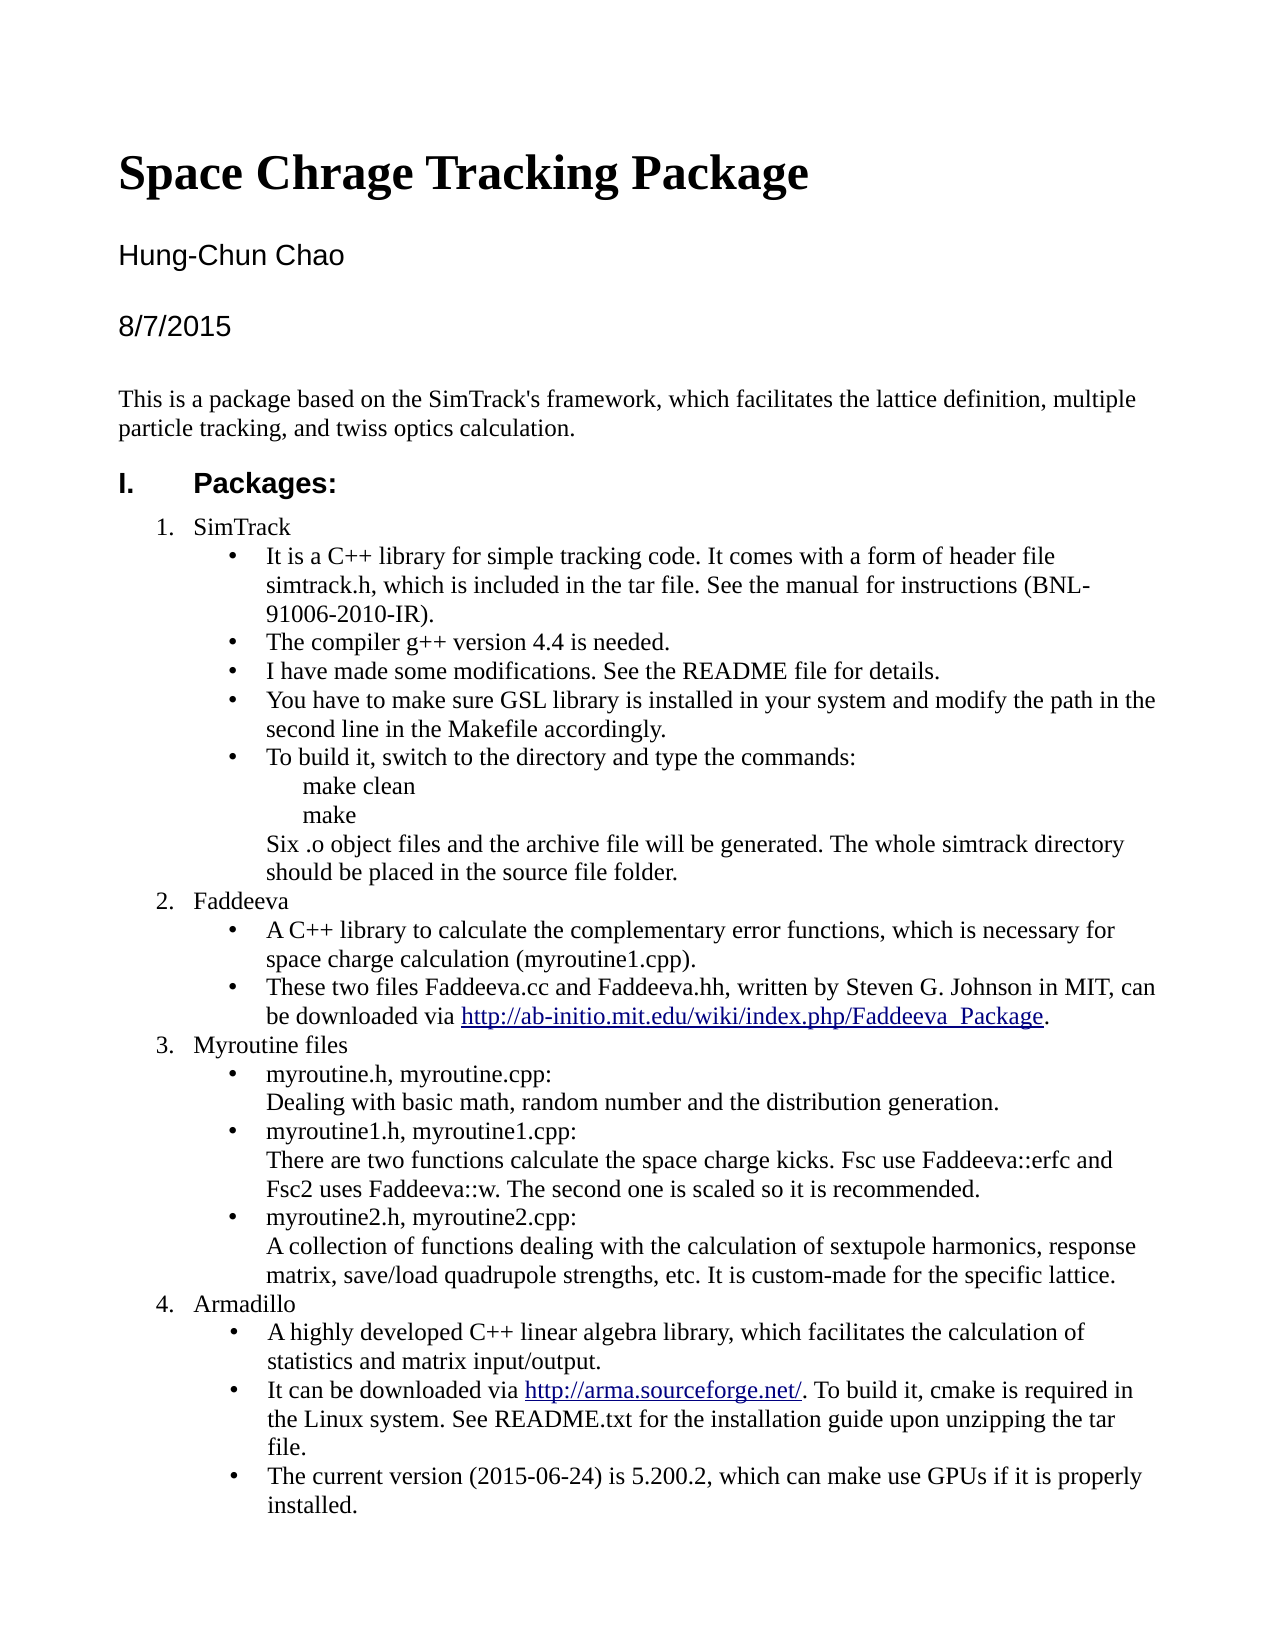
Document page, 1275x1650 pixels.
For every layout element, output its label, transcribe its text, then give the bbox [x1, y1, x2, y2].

list A highly developed C++ linear algebra library, which facilitates the calculation of statistics and matrix input/output. [229, 1317, 1157, 1375]
text make [302, 800, 1157, 829]
list You have to make sure GSL library is installed in your system and modify the path in the second line in the Makefile accordingly. [228, 685, 1157, 742]
text There are two functions calculate the space charge kicks. Fsc use Faddeeva::erfc and Fsc2 uses Faddeeva::w. The second one is scaled so it is recommended. [266, 1145, 1157, 1202]
text Six .o object files and the archive file will be generated. The whole simtrack directory should be placed in the source file folder. [266, 829, 1157, 886]
subtitle Hung-Chun Chao [118, 238, 1157, 272]
list It can be downloaded via http://arma.sourceforge.net/. To build it, cmake is required in the Linux system. See README.txt for the installation guide upon unzipping the tar file. [229, 1375, 1157, 1461]
list myroutine2.h, myroutine2.cpp: [228, 1202, 1157, 1231]
list Armadillo [156, 1289, 1157, 1317]
list The current version (2015-06-24) is 5.200.2, which can make use GPUs if it is properly installed. [229, 1461, 1157, 1519]
subtitle Space Chrage Tracking Package [118, 143, 1157, 201]
list SimTrack [156, 512, 1157, 541]
text Dealing with basic math, random number and the distribution generation. [266, 1087, 1157, 1116]
list A C++ library to calculate the complementary error functions, which is necessary for space charge calculation (myroutine1.cpp). [228, 915, 1157, 972]
list Faddeeva [156, 886, 1157, 915]
list myroutine1.h, myroutine1.cpp: [228, 1116, 1157, 1145]
list myroutine.h, myroutine.cpp: [228, 1059, 1157, 1087]
list These two files Faddeeva.cc and Faddeeva.hh, written by Steven G. Johnson in MIT, can be downloaded via http://ab-initio.mit.edu/wiki/index.php/Faddeeva_Package. [228, 972, 1157, 1030]
list I have made some modifications. See the README file for details. [228, 656, 1157, 685]
list The compiler g++ version 4.4 is needed. [228, 627, 1157, 656]
text A collection of functions dealing with the calculation of sextupole harmonics, response matrix, save/load quadrupole strengths, etc. It is custom-made for the specific lattice. [266, 1231, 1157, 1289]
text This is a package based on the SimTrack's framework, which facilitates the lattice definition, multiple particle tracking, and twiss optics calculation. [118, 384, 1157, 441]
subtitle Packages: [118, 466, 1157, 500]
subtitle 8/7/2015 [118, 309, 1157, 343]
list Myroutine files [156, 1030, 1157, 1059]
list To build it, switch to the directory and type the commands: [228, 742, 1157, 771]
list It is a C++ library for simple tracking code. It comes with a form of header file simtrack.h, which is included in the tar file. See the manual for instructions (BNL-91006-2010-IR). [228, 541, 1157, 627]
text make clean [302, 771, 1157, 800]
